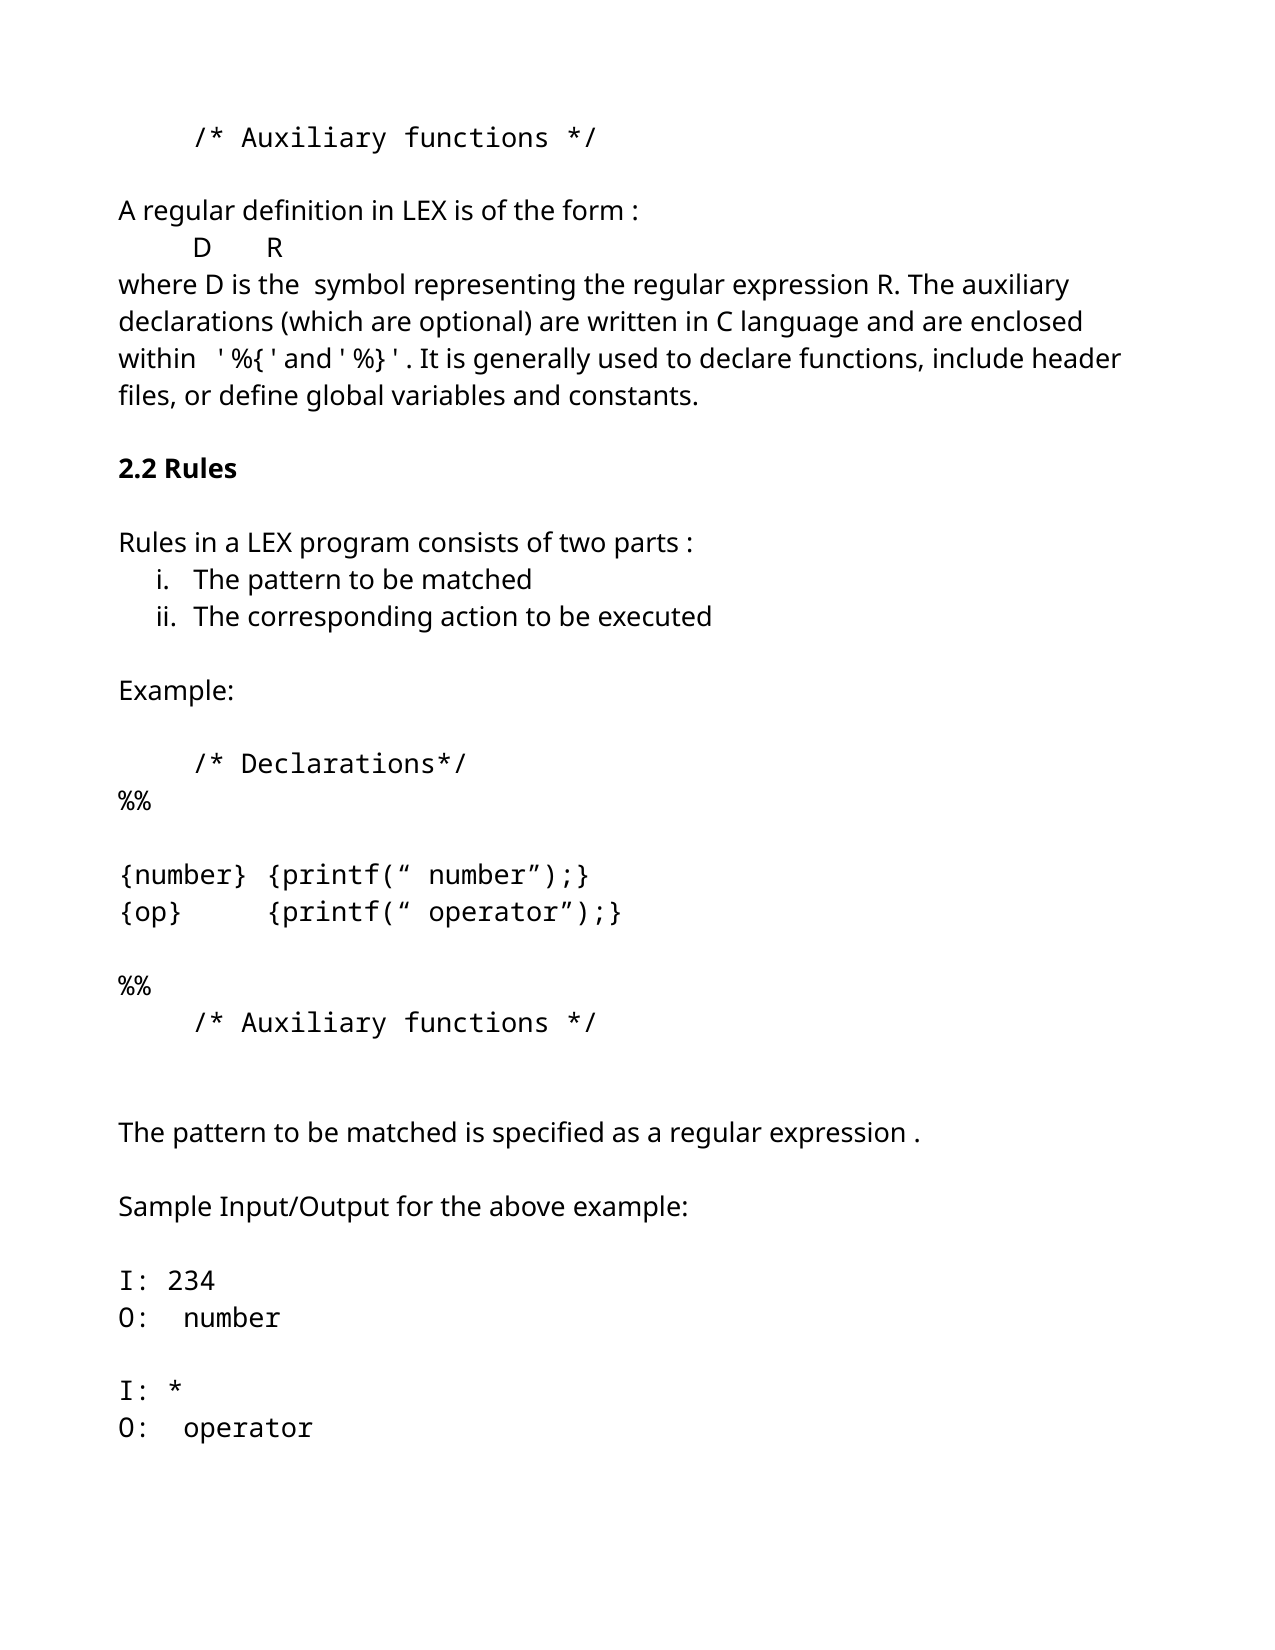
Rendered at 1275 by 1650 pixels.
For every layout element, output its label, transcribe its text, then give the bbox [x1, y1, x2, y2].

text /* Auxiliary functions */ [118, 118, 1157, 155]
text %% [118, 966, 1157, 1003]
text O: number [118, 1298, 1157, 1335]
text 2.2 Rules [118, 450, 1157, 487]
text {number} {printf(“ number”);} [118, 856, 1157, 892]
text /* Declarations*/ [118, 745, 1157, 782]
text O: operator [118, 1409, 1157, 1446]
text Sample Input/Output for the above example: [118, 1187, 1157, 1224]
text D R [118, 229, 1157, 266]
text Example: [118, 671, 1157, 708]
text I: * [118, 1372, 1157, 1409]
text I: 234 [118, 1261, 1157, 1298]
text {op} {printf(“ operator”);} [118, 892, 1157, 929]
text The pattern to be matched is specified as a regular expression . [118, 1114, 1157, 1151]
text Rules in a LEX program consists of two parts : [118, 524, 1157, 561]
list The corresponding action to be executed [156, 597, 1157, 634]
text A regular definition in LEX is of the form : [118, 192, 1157, 229]
text where D is the symbol representing the regular expression R. The auxiliary declarations (which are optional) are written in C language and are enclosed within ' %{ ' and ' %} ' . It is generally used to declare functions, include header files, or define global variables and constants. [118, 266, 1157, 413]
list The pattern to be matched [156, 561, 1157, 597]
text /* Auxiliary functions */ [118, 1003, 1157, 1040]
text %% [118, 782, 1157, 819]
